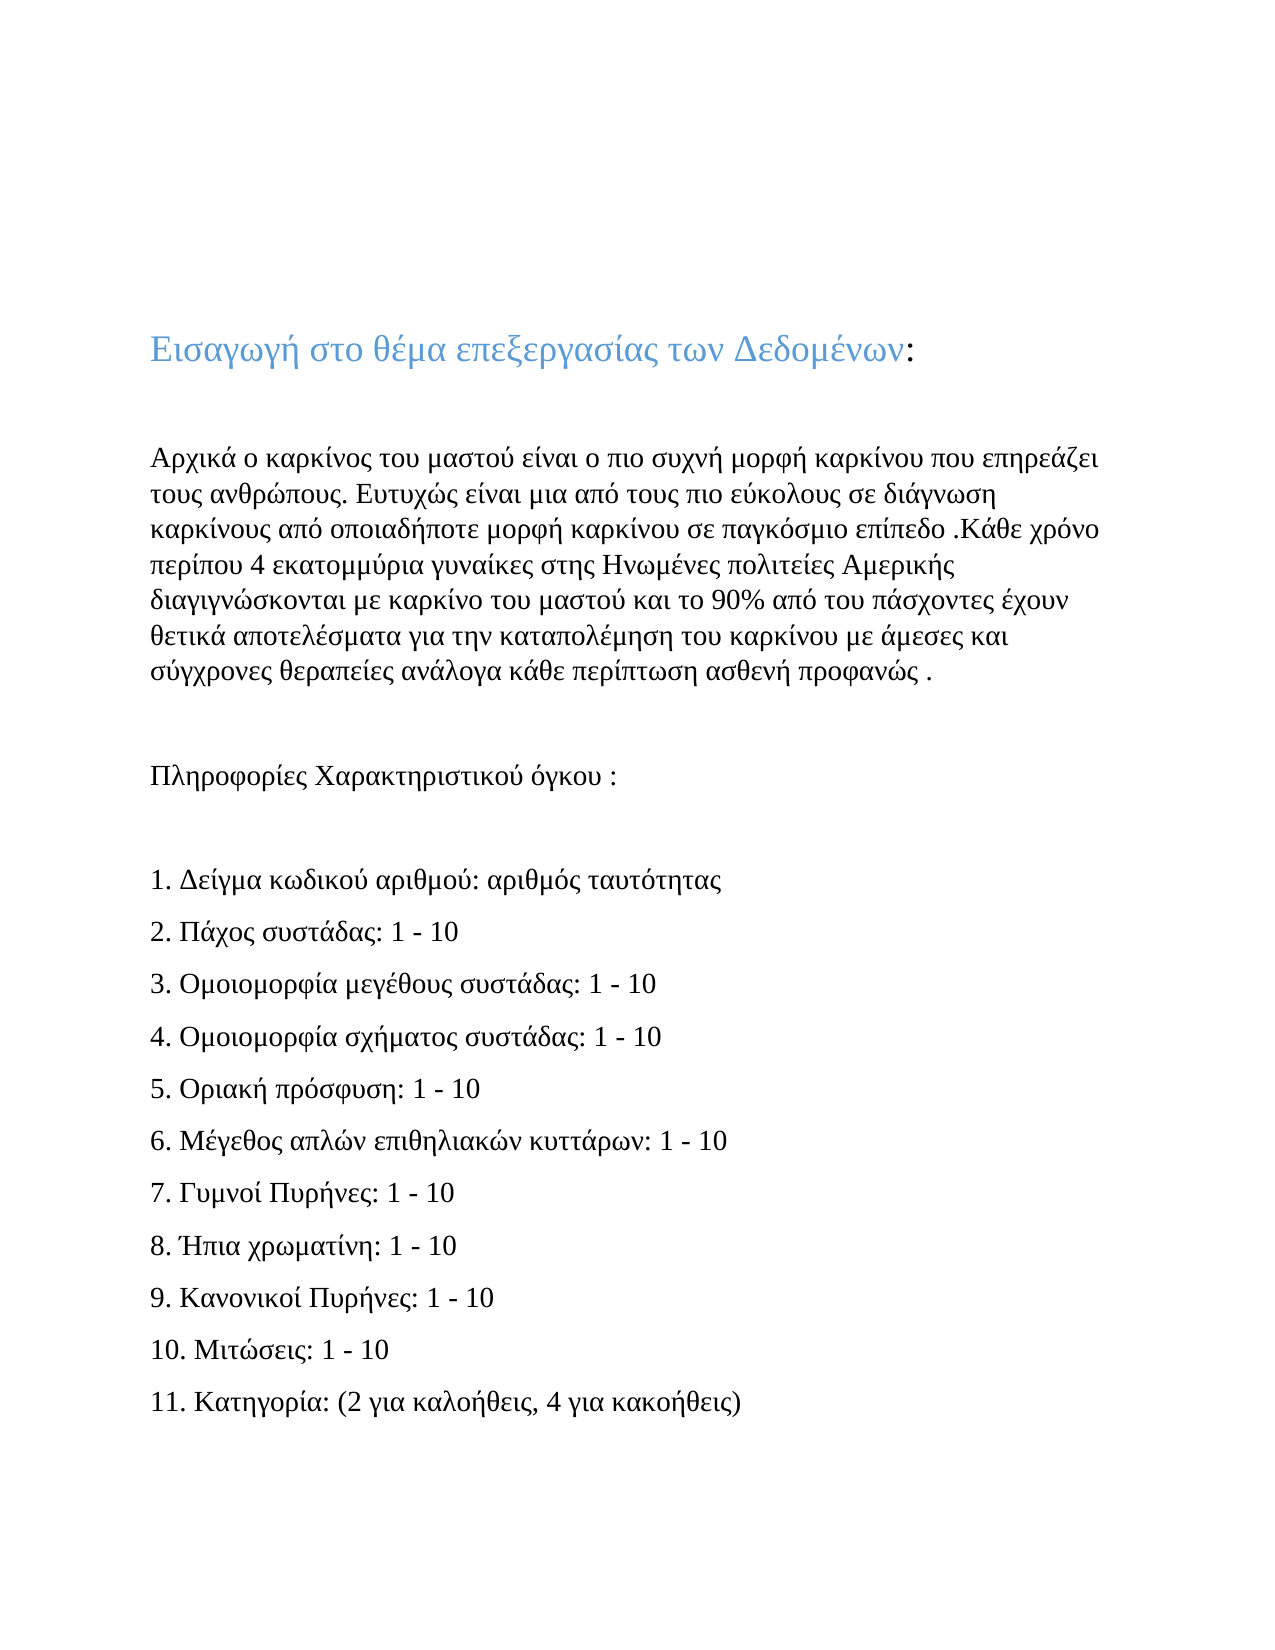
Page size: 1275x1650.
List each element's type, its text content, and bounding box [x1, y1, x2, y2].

text 11. Κατηγορία: (2 για καλοήθεις, 4 για κακοήθεις) [150, 1384, 1125, 1418]
text Αρχικά ο καρκίνος του μαστού είναι ο πιο συχνή μορφή καρκίνου που επηρεάζει τους ανθρώπους. Ευτυχώς είναι μια από τους πιο εύκολους σε διάγνωση καρκίνους από οποιαδήποτε μορφή καρκίνου σε παγκόσμιο επίπεδο .Κάθε χρόνο περίπου 4 εκατομμύρια γυναίκες στης Ηνωμένες πολιτείες Αμερικής διαγιγνώσκονται με καρκίνο του μαστού και το 90% από του πάσχοντες έχουν θετικά αποτελέσματα για την καταπολέμηση του καρκίνου με άμεσες και σύγχρονες θεραπείες ανάλογα κάθε περίπτωση ασθενή προφανώς . [150, 440, 1125, 687]
text 3. Ομοιομορφία μεγέθους συστάδας: 1 - 10 [150, 967, 1125, 1000]
text 1. Δείγμα κωδικού αριθμού: αριθμός ταυτότητας [150, 862, 1125, 896]
text 5. Οριακή πρόσφυση: 1 - 10 [150, 1071, 1125, 1104]
text 10. Μιτώσεις: 1 - 10 [150, 1332, 1125, 1366]
text 9. Κανονικοί Πυρήνες: 1 - 10 [150, 1280, 1125, 1313]
text 2. Πάχος συστάδας: 1 - 10 [150, 914, 1125, 948]
text Πληροφορίες Χαρακτηριστικού όγκου : [150, 758, 1125, 791]
text 4. Ομοιομορφία σχήματος συστάδας: 1 - 10 [150, 1019, 1125, 1052]
text 7. Γυμνοί Πυρήνες: 1 - 10 [150, 1175, 1125, 1209]
text 8. Ήπια χρωματίνη: 1 - 10 [150, 1228, 1125, 1261]
text 6. Μέγεθος απλών επιθηλιακών κυττάρων: 1 - 10 [150, 1123, 1125, 1157]
text Εισαγωγή στο θέμα επεξεργασίας των Δεδομένων: [150, 326, 1125, 369]
